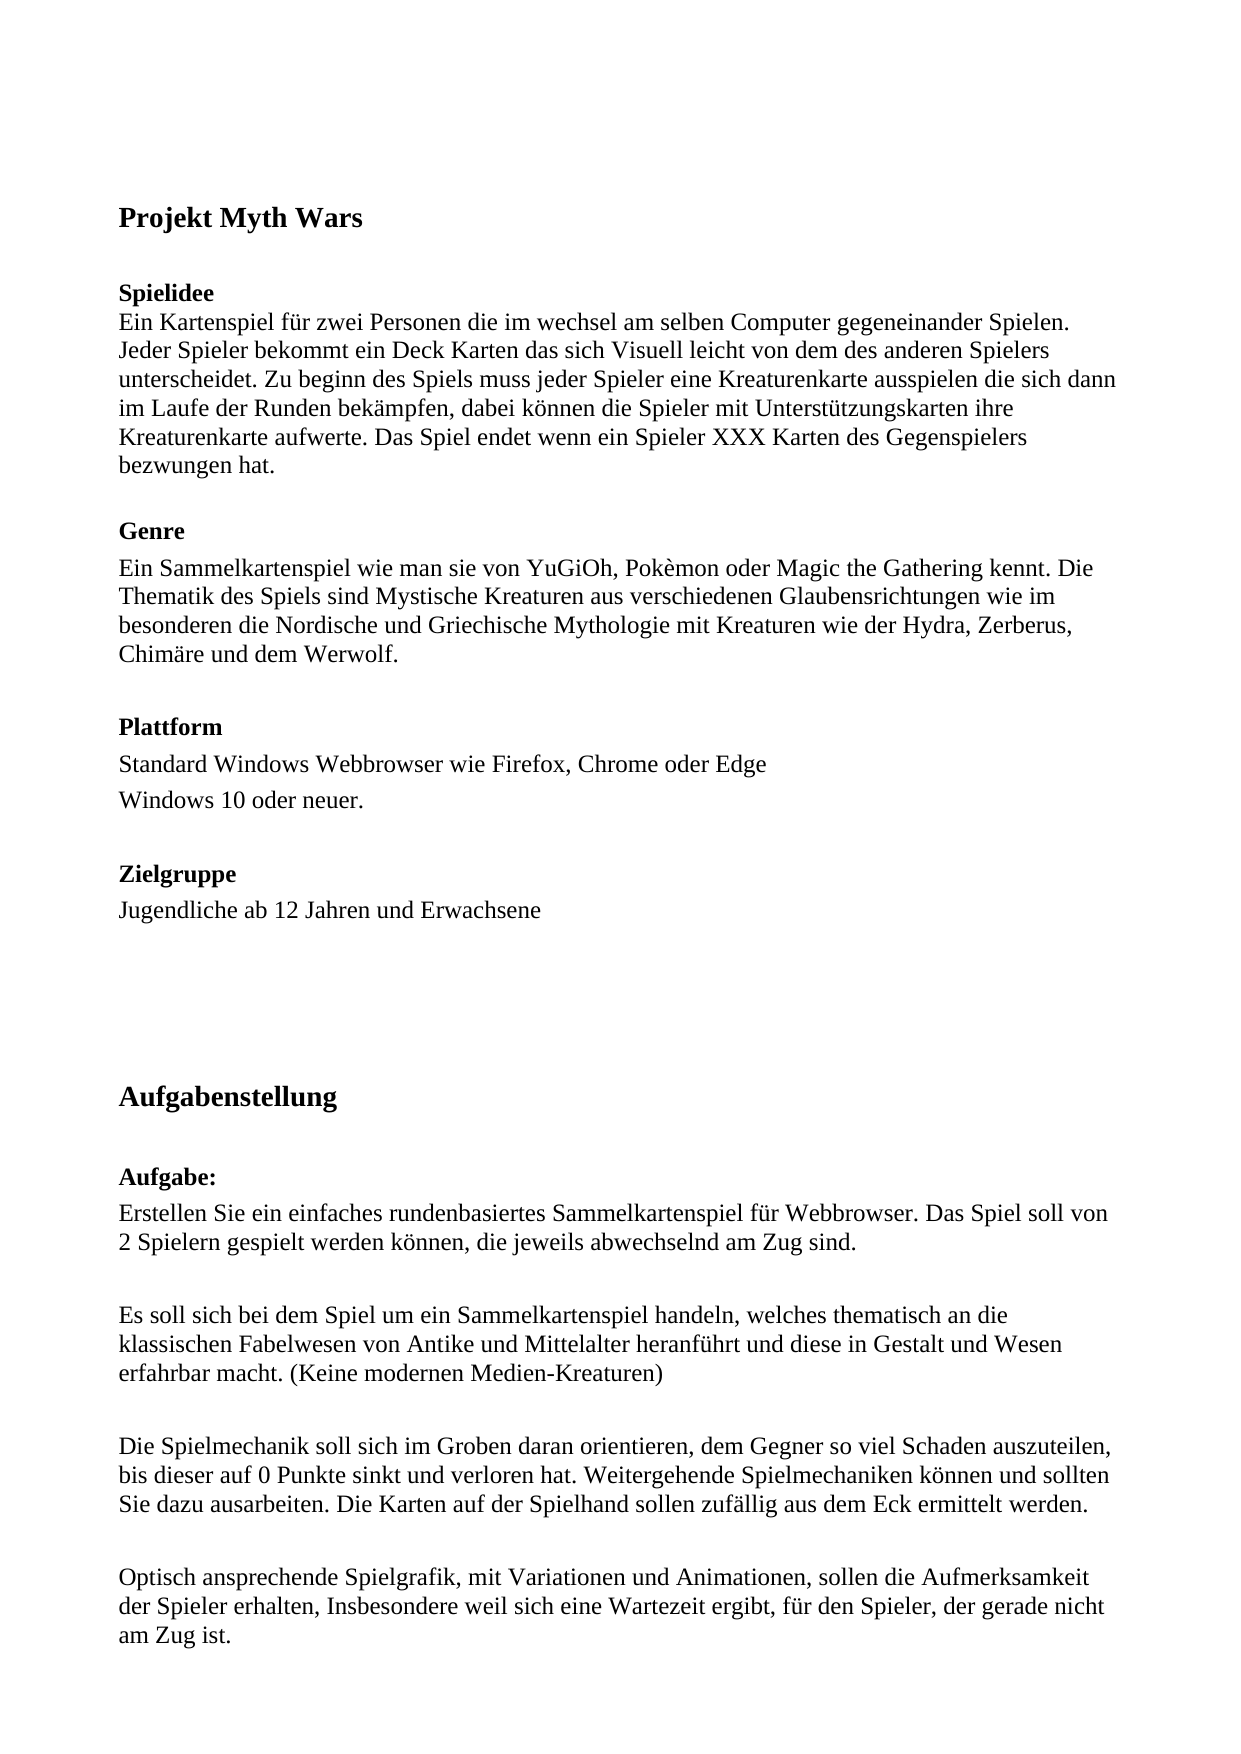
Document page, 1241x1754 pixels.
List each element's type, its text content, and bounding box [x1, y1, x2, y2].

subtitle Windows 10 oder neuer. [118, 786, 1122, 814]
subtitle Optisch ansprechende Spielgrafik, mit Variationen und Animationen, sollen die Aufmerksamkeit der Spieler erhalten, Insbesondere weil sich eine Wartezeit ergibt, für den Spieler, der gerade nicht am Zug ist. [118, 1562, 1122, 1648]
subtitle Zielgruppe [118, 859, 1122, 888]
subtitle Die Spielmechanik soll sich im Groben daran orientieren, dem Gegner so viel Schaden auszuteilen, bis dieser auf 0 Punkte sinkt und verloren hat. Weitergehende Spielmechaniken können und sollten Sie dazu ausarbeiten. Die Karten auf der Spielhand sollen zufällig aus dem Eck ermittelt werden. [118, 1431, 1122, 1518]
subtitle Standard Windows Webbrowser wie Firefox, Chrome oder Edge [118, 749, 1122, 778]
text Ein Kartenspiel für zwei Personen die im wechsel am selben Computer gegeneinander Spielen. Jeder Spieler bekommt ein Deck Karten das sich Visuell leicht von dem des anderen Spielers unterscheidet. Zu beginn des Spiels muss jeder Spieler eine Kreaturenkarte ausspielen die sich dann im Laufe der Runden bekämpfen, dabei können die Spieler mit Unterstützungskarten ihre Kreaturenkarte aufwerte. Das Spiel endet wenn ein Spieler XXX Karten des Gegenspielers bezwungen hat. [118, 307, 1122, 479]
subtitle Es soll sich bei dem Spiel um ein Sammelkartenspiel handeln, welches thematisch an die klassischen Fabelwesen von Antike und Mittelalter heranführt und diese in Gestalt und Wesen erfahrbar macht. (Keine modernen Medien-Kreaturen) [118, 1301, 1122, 1387]
subtitle Erstellen Sie ein einfaches rundenbasiertes Sammelkartenspiel für Webbrowser. Das Spiel soll von 2 Spielern gespielt werden können, die jeweils abwechselnd am Zug sind. [118, 1198, 1122, 1256]
subtitle Aufgabe: [118, 1162, 1122, 1191]
subtitle Aufgabenstellung [118, 1079, 1122, 1112]
subtitle Spielidee [118, 278, 1122, 307]
subtitle Plattform [118, 712, 1122, 741]
subtitle Projekt Myth Wars [118, 200, 1122, 233]
subtitle Ein Sammelkartenspiel wie man sie von YuGiOh, Pokèmon oder Magic the Gathering kennt. Die Thematik des Spiels sind Mystische Kreaturen aus verschiedenen Glaubensrichtungen wie im besonderen die Nordische und Griechische Mythologie mit Kreaturen wie der Hydra, Zerberus, Chimäre und dem Werwolf. [118, 553, 1122, 668]
subtitle Jugendliche ab 12 Jahren und Erwachsene [118, 896, 1122, 924]
subtitle Genre [118, 516, 1122, 545]
